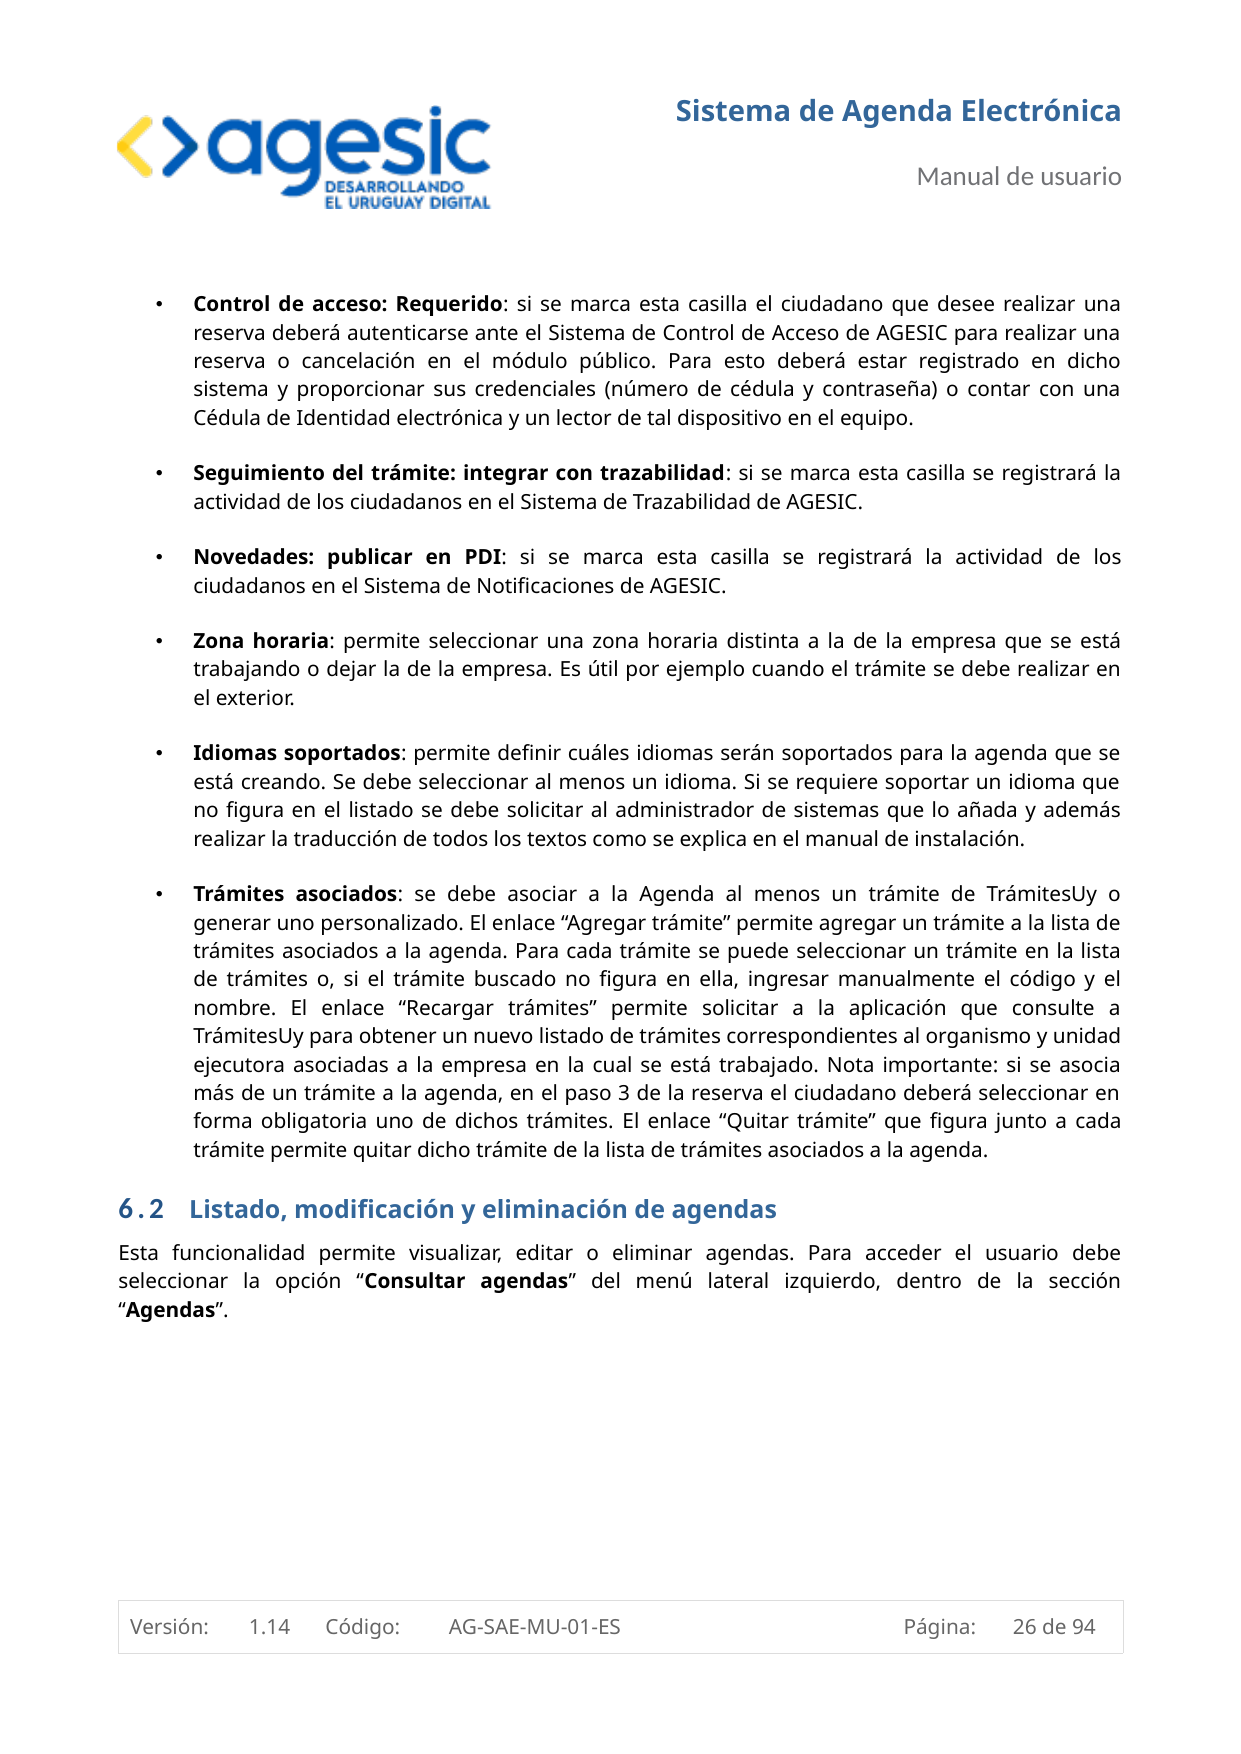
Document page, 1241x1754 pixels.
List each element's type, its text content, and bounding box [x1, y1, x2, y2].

subtitle Listado, modificación y eliminación de agendas [118, 1191, 1122, 1226]
text Esta funcionalidad permite visualizar, editar o eliminar agendas. Para acceder el usuario debe seleccionar la opción “Consultar agendas” del menú lateral izquierdo, dentro de la sección “Agendas”. [118, 1238, 1122, 1323]
list Trámites asociados: se debe asociar a la Agenda al menos un trámite de TrámitesUy o generar uno personalizado. El enlace “Agregar trámite” permite agregar un trámite a la lista de trámites asociados a la agenda. Para cada trámite se puede seleccionar un trámite en la lista de trámites o, si el trámite buscado no figura en ella, ingresar manualmente el código y el nombre. El enlace “Recargar trámites” permite solicitar a la aplicación que consulte a TrámitesUy para obtener un nuevo listado de trámites correspondientes al organismo y unidad ejecutora asociadas a la empresa en la cual se está trabajado. Nota importante: si se asocia más de un trámite a la agenda, en el paso 3 de la reserva el ciudadano deberá seleccionar en forma obligatoria uno de dichos trámites. El enlace “Quitar trámite” que figura junto a cada trámite permite quitar dicho trámite de la lista de trámites asociados a la agenda. [156, 879, 1122, 1163]
picture [116, 105, 492, 209]
list Idiomas soportados: permite definir cuáles idiomas serán soportados para la agenda que se está creando. Se debe seleccionar al menos un idioma. Si se requiere soportar un idioma que no figura en el listado se debe solicitar al administrador de sistemas que lo añada y además realizar la traducción de todos los textos como se explica en el manual de instalación. [156, 738, 1122, 852]
list Novedades: publicar en PDI: si se marca esta casilla se registrará la actividad de los ciudadanos en el Sistema de Notificaciones de AGESIC. [156, 542, 1122, 599]
list Seguimiento del trámite: integrar con trazabilidad: si se marca esta casilla se registrará la actividad de los ciudadanos en el Sistema de Trazabilidad de AGESIC. [156, 458, 1122, 515]
list Zona horaria: permite seleccionar una zona horaria distinta a la de la empresa que se está trabajando o dejar la de la empresa. Es útil por ejemplo cuando el trámite se debe realizar en el exterior. [156, 626, 1122, 711]
list Control de acceso: Requerido: si se marca esta casilla el ciudadano que desee realizar una reserva deberá autenticarse ante el Sistema de Control de Acceso de AGESIC para realizar una reserva o cancelación en el módulo público. Para esto deberá estar registrado en dicho sistema y proporcionar sus credenciales (número de cédula y contraseña) o contar con una Cédula de Identidad electrónica y un lector de tal dispositivo en el equipo. [156, 289, 1122, 431]
